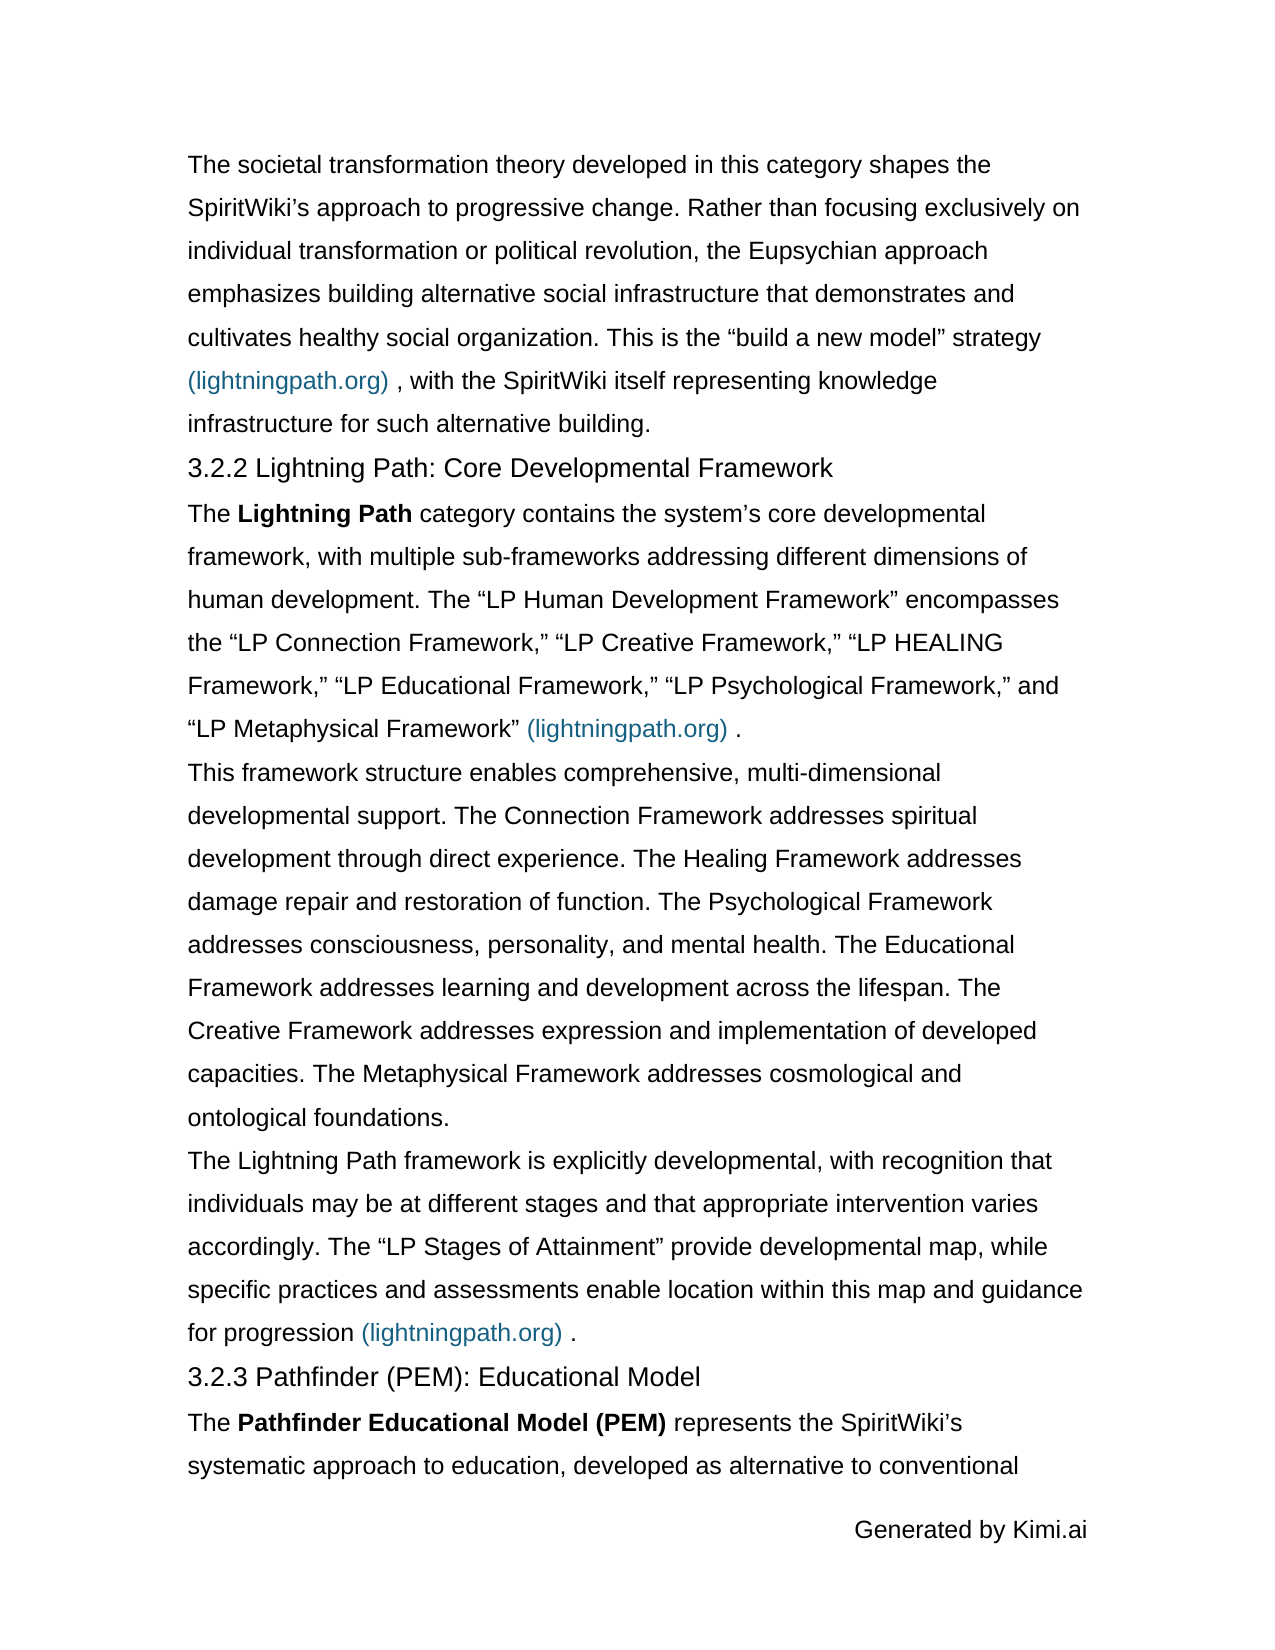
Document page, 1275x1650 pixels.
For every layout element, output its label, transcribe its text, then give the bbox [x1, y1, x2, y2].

subtitle 3.2.2 Lightning Path: Core Developmental Framework [187, 452, 1087, 483]
subtitle 3.2.3 Pathfinder (PEM): Educational Model [187, 1361, 1087, 1392]
text The societal transformation theory developed in this category shapes the SpiritWiki’s approach to progressive change. Rather than focusing exclusively on individual transformation or political revolution, the Eupsychian approach emphasizes building alternative social infrastructure that demonstrates and cultivates healthy social organization. This is the “build a new model” strategy (lightningpath.org) , with the SpiritWiki itself representing knowledge infrastructure for such alternative building. [187, 150, 1087, 437]
text The Lightning Path category contains the system’s core developmental framework, with multiple sub-frameworks addressing different dimensions of human development. The “LP Human Development Framework” encompasses the “LP Connection Framework,” “LP Creative Framework,” “LP HEALING Framework,” “LP Educational Framework,” “LP Psychological Framework,” and “LP Metaphysical Framework” (lightningpath.org) . [187, 499, 1087, 743]
text The Lightning Path framework is explicitly developmental, with recognition that individuals may be at different stages and that appropriate intervention varies accordingly. The “LP Stages of Attainment” provide developmental map, while specific practices and assessments enable location within this map and guidance for progression (lightningpath.org) . [187, 1146, 1087, 1347]
text This framework structure enables comprehensive, multi-dimensional developmental support. The Connection Framework addresses spiritual development through direct experience. The Healing Framework addresses damage repair and restoration of function. The Psychological Framework addresses consciousness, personality, and mental health. The Educational Framework addresses learning and development across the lifespan. The Creative Framework addresses expression and implementation of developed capacities. The Metaphysical Framework addresses cosmological and ontological foundations. [187, 757, 1087, 1131]
text The Pathfinder Educational Model (PEM) represents the SpiritWiki’s systematic approach to education, developed as alternative to conventional [187, 1408, 1087, 1480]
